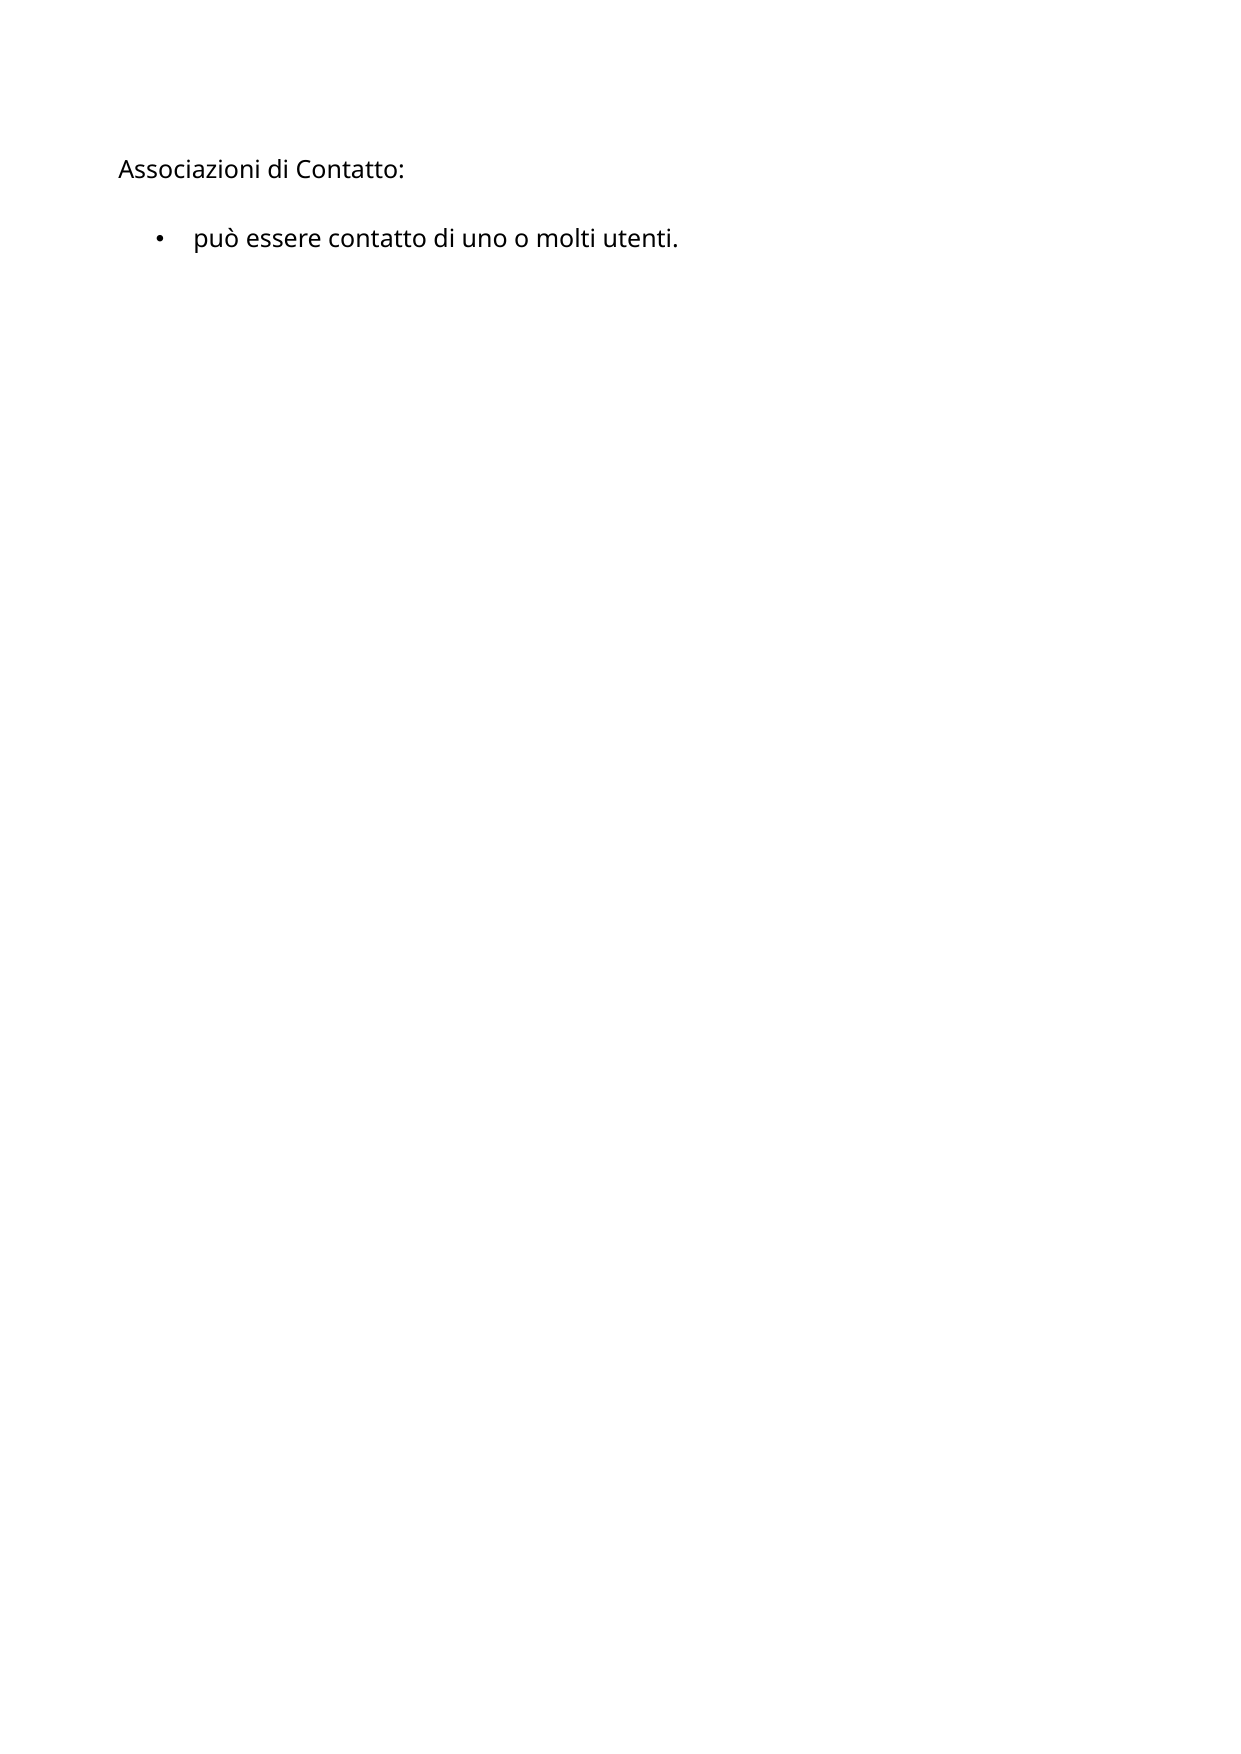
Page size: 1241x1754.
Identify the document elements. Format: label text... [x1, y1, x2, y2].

list può essere contatto di uno o molti utenti. [156, 220, 1122, 254]
text Associazioni di Contatto: [118, 152, 1122, 186]
